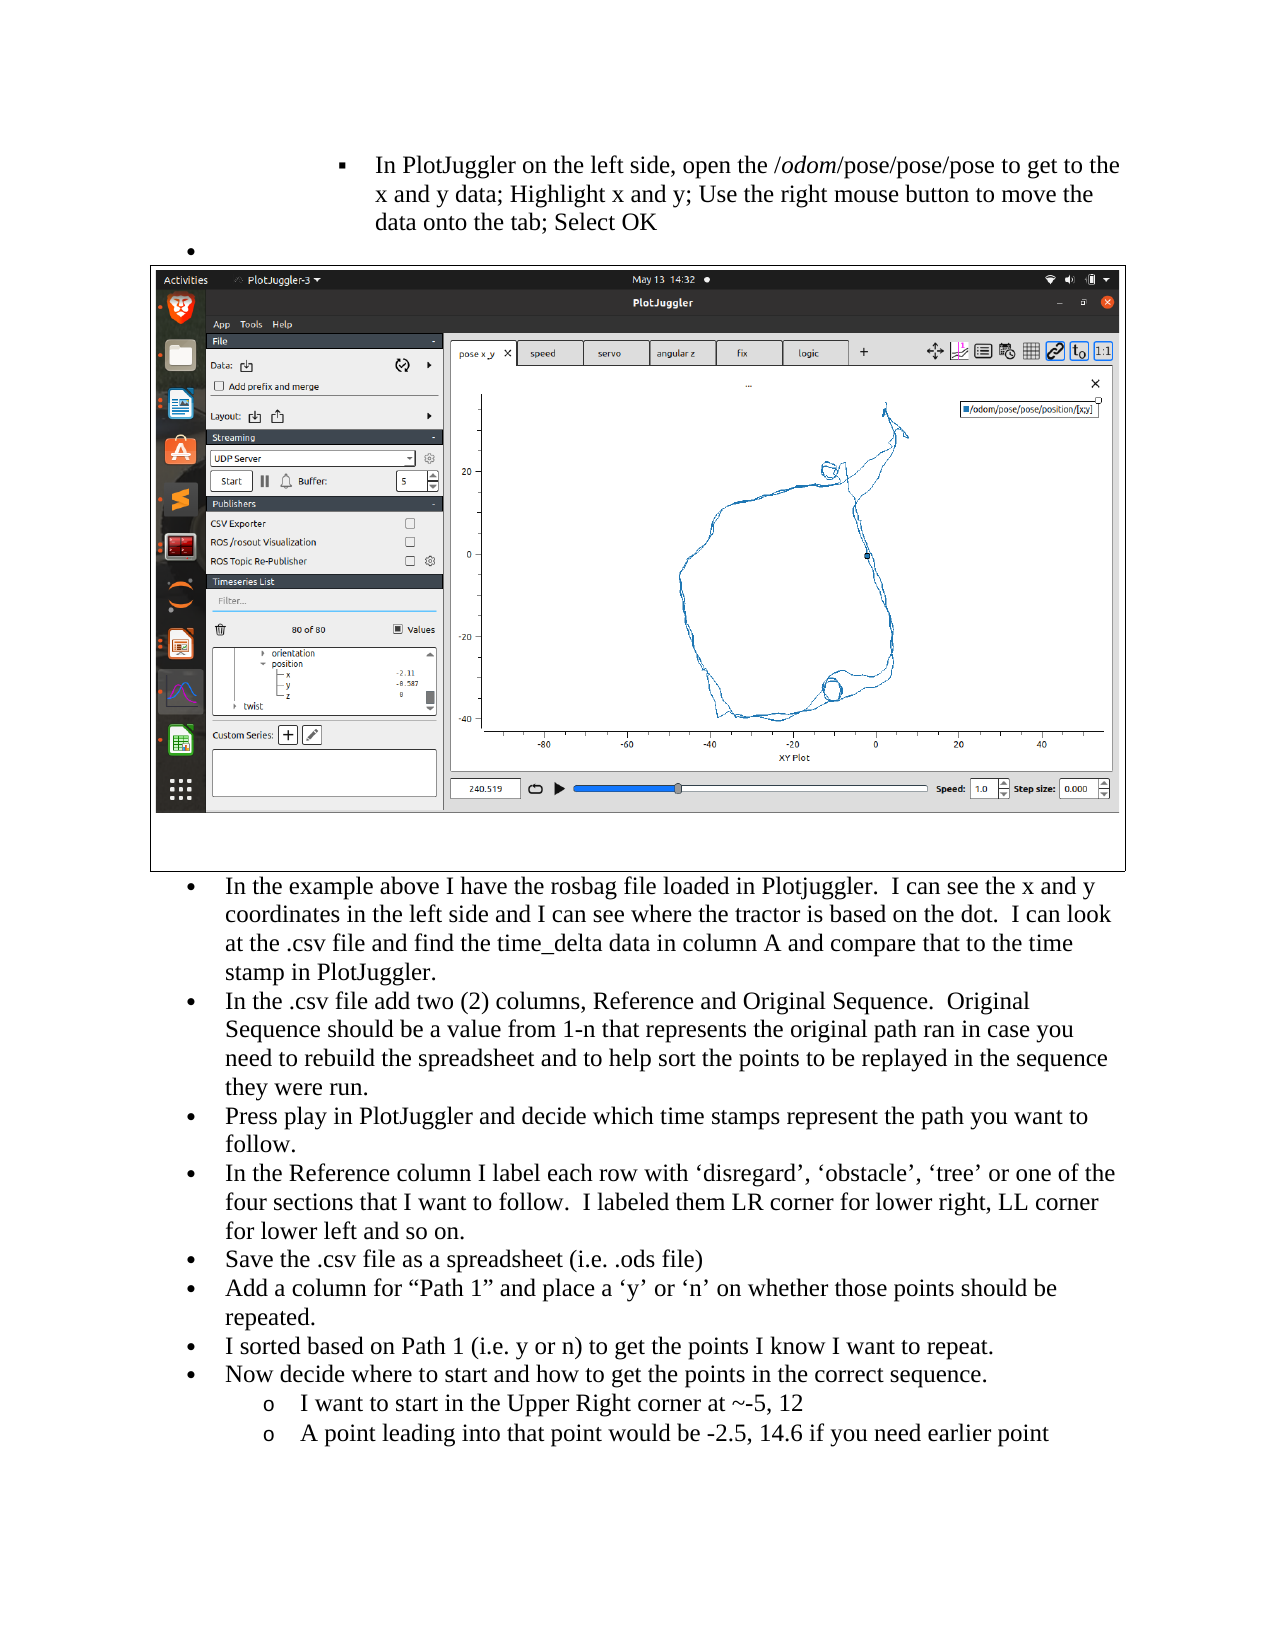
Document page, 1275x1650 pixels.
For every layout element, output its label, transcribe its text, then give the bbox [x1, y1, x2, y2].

list In the Reference column I label each row with ‘disregard’, ‘obstacle’, ‘tree’ or one of the four sections that I want to follow. I labeled them LR corner for lower right, LL corner for lower left and so on. [187, 1158, 1125, 1244]
list In the .csv file add two (2) columns, Reference and Original Sequence. Original Sequence should be a value from 1-n that represents the original path ran in case you need to rebuild the spreadsheet and to help sort the points to be replayed in the sequence they were run. [187, 986, 1125, 1101]
picture [155, 270, 1120, 813]
list I sorted based on Path 1 (i.e. y or n) to get the points I know I want to repeat. [187, 1331, 1125, 1359]
list Save the .csv file as a spreadsheet (i.e. .ods file) [187, 1244, 1125, 1273]
table_header [151, 266, 1125, 871]
list In the example above I have the rosbag file loaded in Plotjuggler. I can see the x and y coordinates in the left side and I can see where the tractor is based on the dot. I can look at the .csv file and find the time_delta data in column A and compare that to the time stamp in PlotJuggler. [187, 872, 1125, 986]
list Now decide where to start and how to get the points in the correct sequence. [187, 1359, 1125, 1388]
list A point leading into that point would be -2.5, 14.6 if you need earlier point [262, 1418, 1125, 1447]
list Add a column for “Path 1” and place a ‘y’ or ‘n’ on whether those points should be repeated. [187, 1273, 1125, 1331]
list I want to start in the Upper Right corner at ~-5, 12 [262, 1388, 1125, 1418]
list Press play in PlotJuggler and decide which time stamps represent the path you want to follow. [187, 1101, 1125, 1158]
list In PlotJuggler on the left side, open the /odom/pose/pose/pose to get to the x and y data; Highlight x and y; Use the right mouse button to move the data onto the tab; Select OK [337, 150, 1125, 236]
